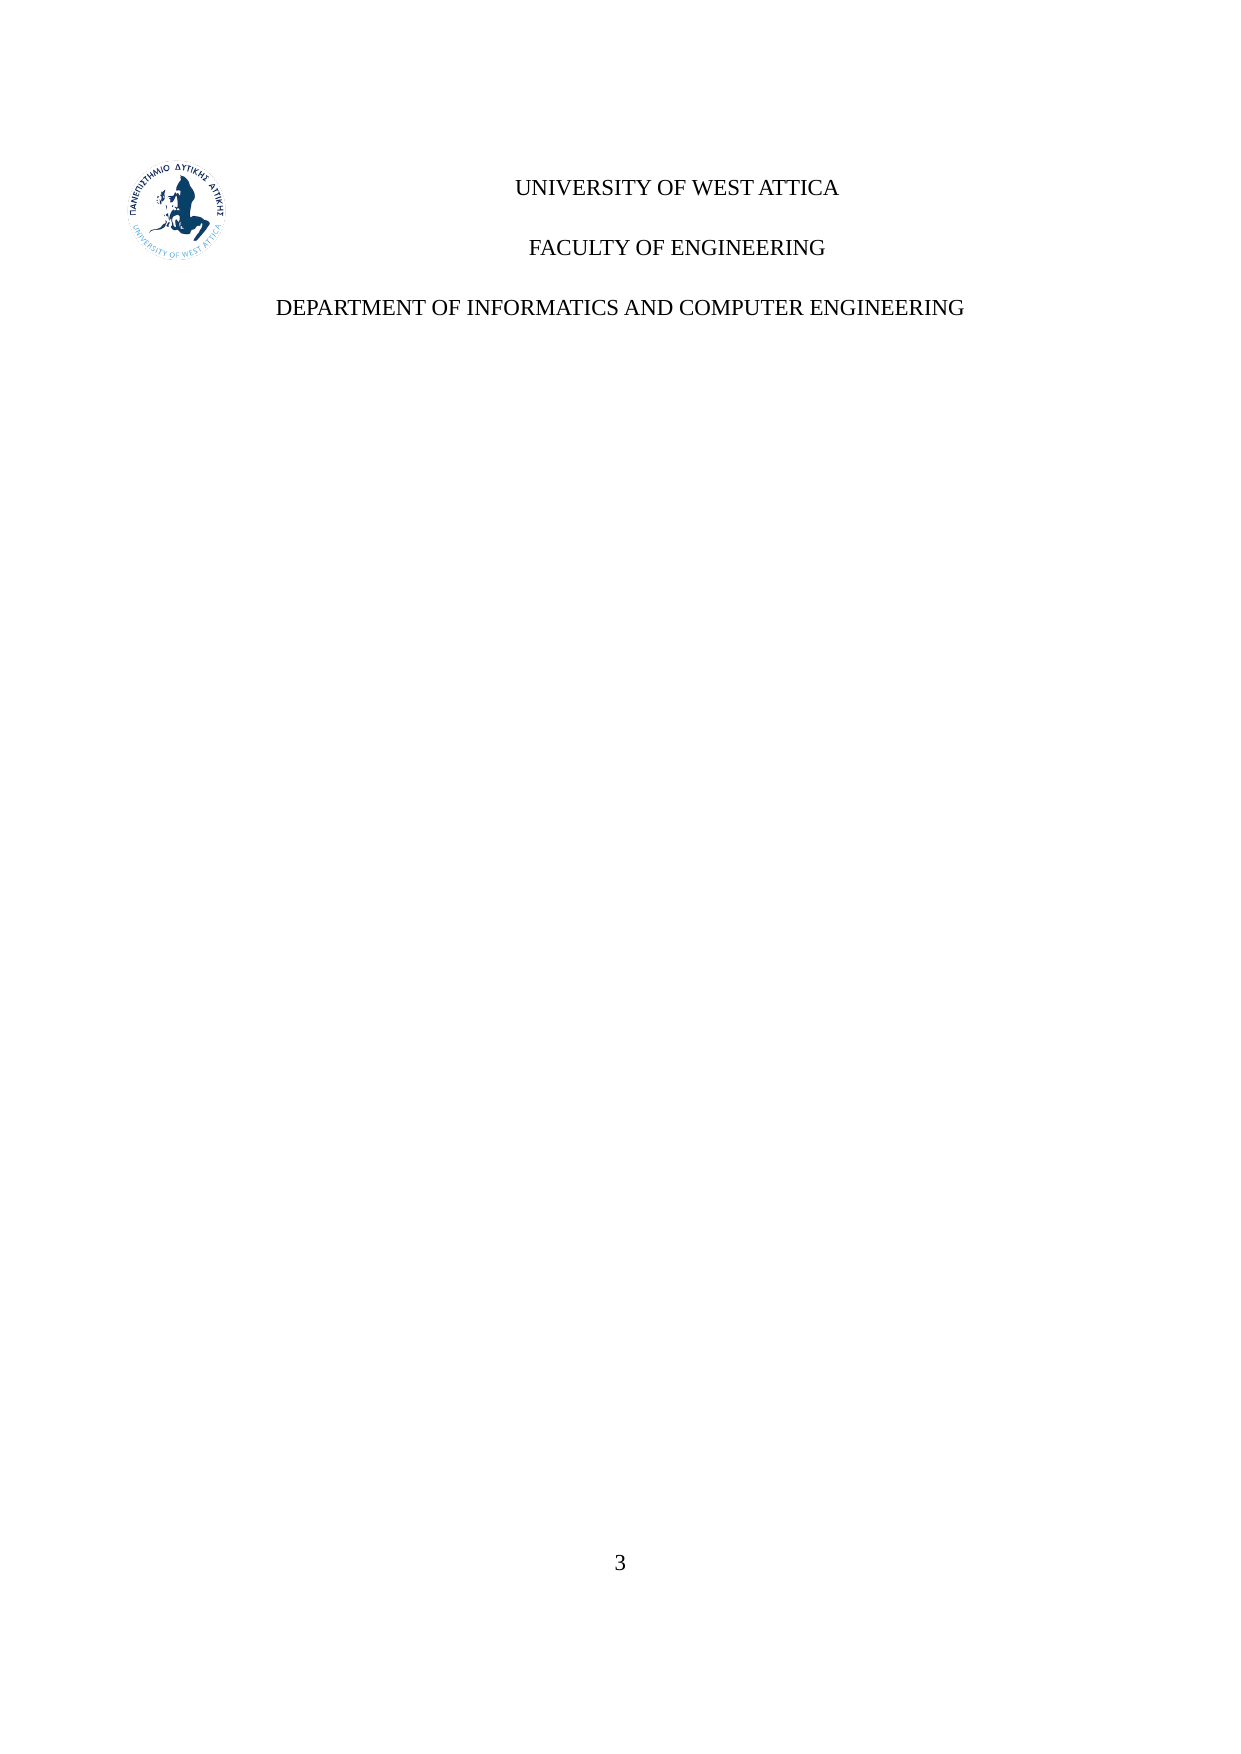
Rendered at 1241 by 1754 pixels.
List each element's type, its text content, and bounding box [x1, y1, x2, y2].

text UNIVERSITY OF WEST ATTICA [233, 174, 1122, 200]
text FACULTY OF ENGINEERING [233, 234, 1122, 261]
text DEPARTMENT OF INFORMATICS AND COMPUTER ENGINEERING [118, 294, 1122, 321]
picture [120, 158, 233, 271]
